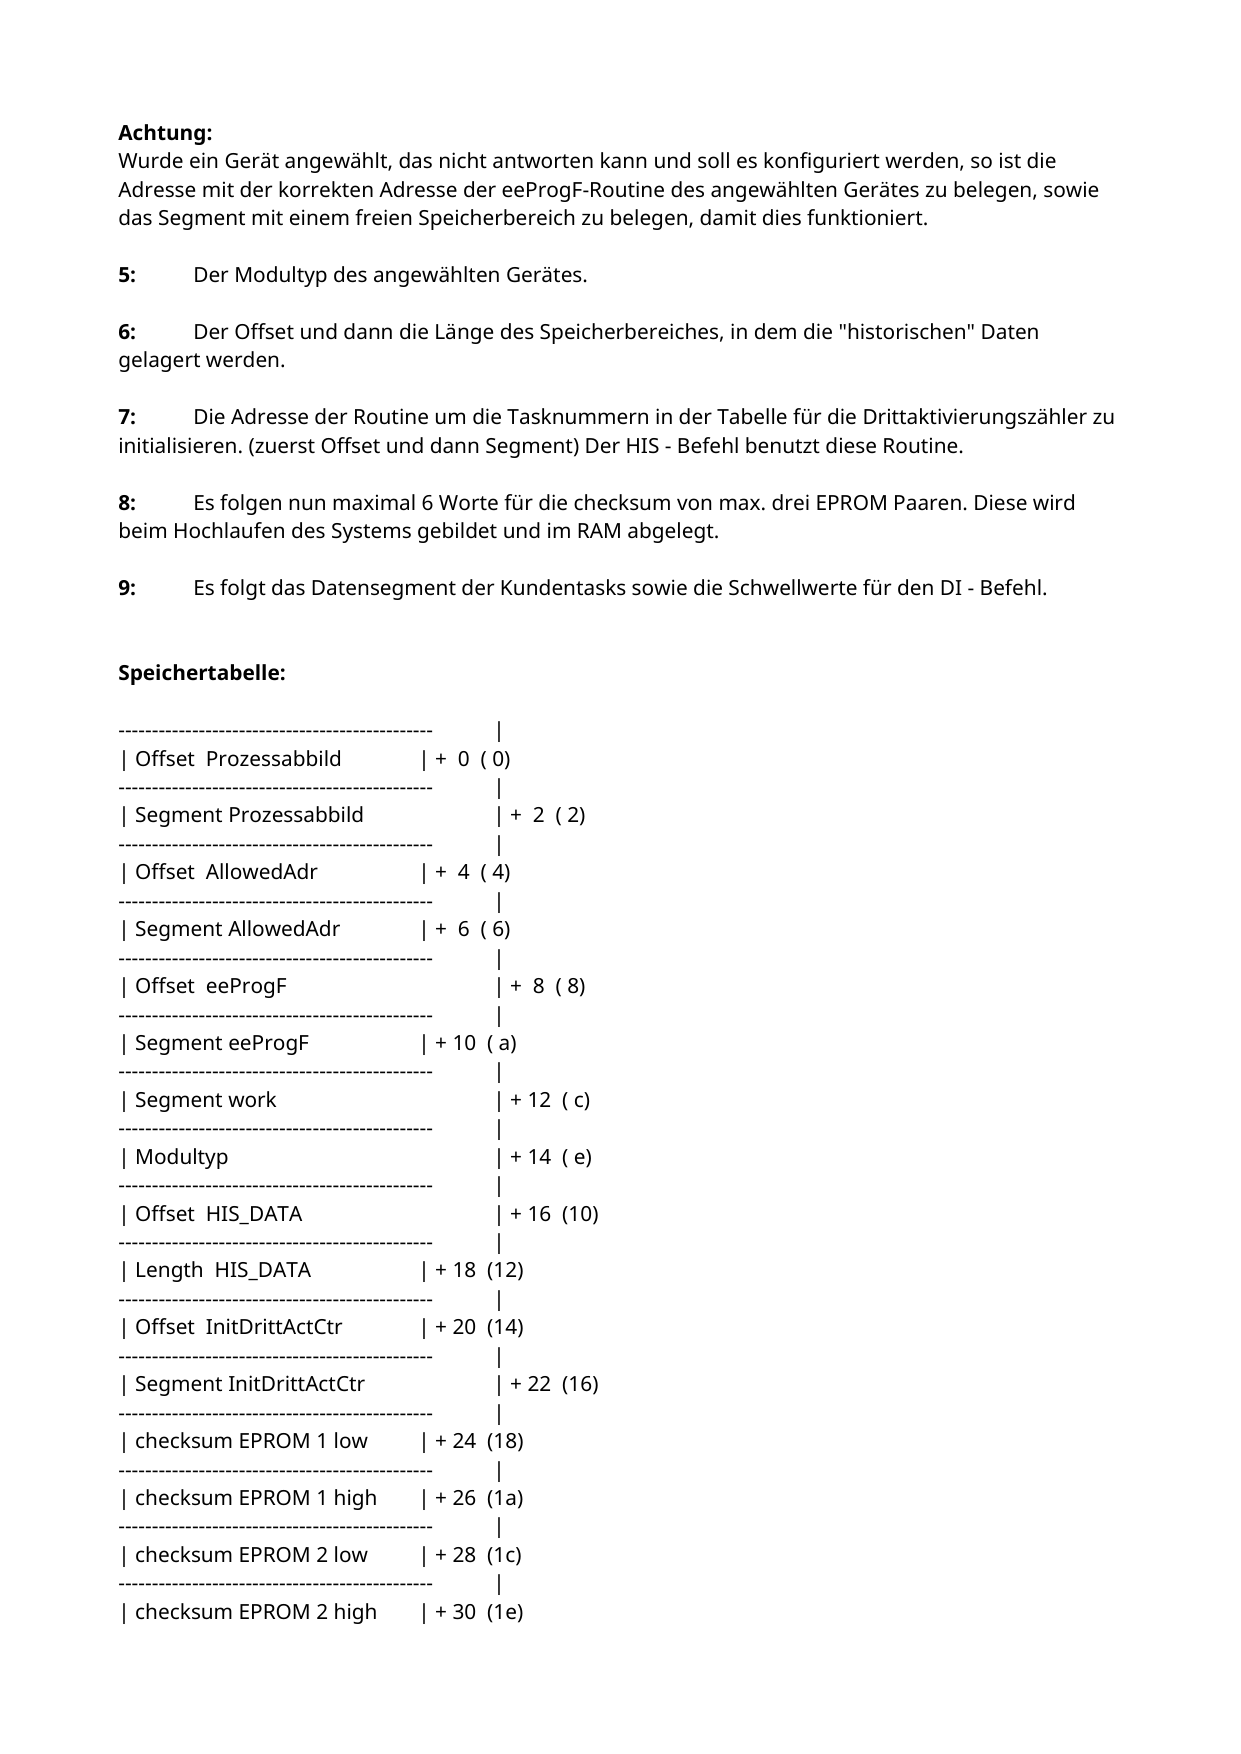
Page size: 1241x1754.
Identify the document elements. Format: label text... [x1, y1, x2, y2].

text ----------------------------------------------- | [118, 1568, 1122, 1597]
text ----------------------------------------------- | [118, 1057, 1122, 1085]
text | Offset HIS_DATA | + 16 (10) [118, 1199, 1122, 1227]
text ----------------------------------------------- | [118, 1000, 1122, 1028]
text | Modultyp | + 14 ( e) [118, 1142, 1122, 1170]
text 9: Es folgt das Datensegment der Kundentasks sowie die Schwellwerte für den DI - Befehl. [118, 573, 1122, 602]
text | checksum EPROM 2 low | + 28 (1c) [118, 1540, 1122, 1568]
text ----------------------------------------------- | [118, 943, 1122, 971]
text ----------------------------------------------- | [118, 1284, 1122, 1312]
text | Segment work | + 12 ( c) [118, 1085, 1122, 1113]
text ----------------------------------------------- | [118, 1455, 1122, 1483]
text Wurde ein Gerät angewählt, das nicht antworten kann und soll es konfiguriert werden, so ist die Adresse mit der korrekten Adresse der eeProgF-Routine des angewählten Gerätes zu belegen, sowie das Segment mit einem freien Speicherbereich zu belegen, damit dies funktioniert. [118, 147, 1122, 232]
text ----------------------------------------------- | [118, 1170, 1122, 1199]
text | Offset AllowedAdr | + 4 ( 4) [118, 857, 1122, 886]
text Speichertabelle: [118, 658, 1122, 687]
text | checksum EPROM 1 high | + 26 (1a) [118, 1483, 1122, 1512]
text 8: Es folgen nun maximal 6 Worte für die checksum von max. drei EPROM Paaren. Diese wird beim Hochlaufen des Systems gebildet und im RAM abgelegt. [118, 488, 1122, 545]
text ----------------------------------------------- | [118, 1512, 1122, 1540]
text ----------------------------------------------- | [118, 1398, 1122, 1426]
text | Segment InitDrittActCtr | + 22 (16) [118, 1369, 1122, 1398]
text | Segment Prozessabbild | + 2 ( 2) [118, 801, 1122, 829]
text ----------------------------------------------- | [118, 1341, 1122, 1369]
text | Offset eeProgF | + 8 ( 8) [118, 971, 1122, 1000]
text ----------------------------------------------- | [118, 886, 1122, 914]
text 6: Der Offset und dann die Länge des Speicherbereiches, in dem die "historischen" Daten gelagert werden. [118, 317, 1122, 374]
text ----------------------------------------------- | [118, 715, 1122, 744]
text | Offset Prozessabbild | + 0 ( 0) [118, 744, 1122, 772]
text 5: Der Modultyp des angewählten Gerätes. [118, 260, 1122, 289]
text ----------------------------------------------- | [118, 829, 1122, 857]
text | Offset InitDrittActCtr | + 20 (14) [118, 1312, 1122, 1341]
text | Length HIS_DATA | + 18 (12) [118, 1256, 1122, 1284]
text | Segment eeProgF | + 10 ( a) [118, 1028, 1122, 1057]
text ----------------------------------------------- | [118, 1227, 1122, 1256]
text ----------------------------------------------- | [118, 772, 1122, 801]
text | checksum EPROM 1 low | + 24 (18) [118, 1426, 1122, 1455]
text Achtung: [118, 118, 1122, 147]
text | Segment AllowedAdr | + 6 ( 6) [118, 914, 1122, 943]
text | checksum EPROM 2 high | + 30 (1e) [118, 1597, 1122, 1625]
text 7: Die Adresse der Routine um die Tasknummern in der Tabelle für die Drittaktivierungszähler zu initialisieren. (zuerst Offset und dann Segment) Der HIS - Befehl benutzt diese Routine. [118, 402, 1122, 459]
text ----------------------------------------------- | [118, 1113, 1122, 1142]
